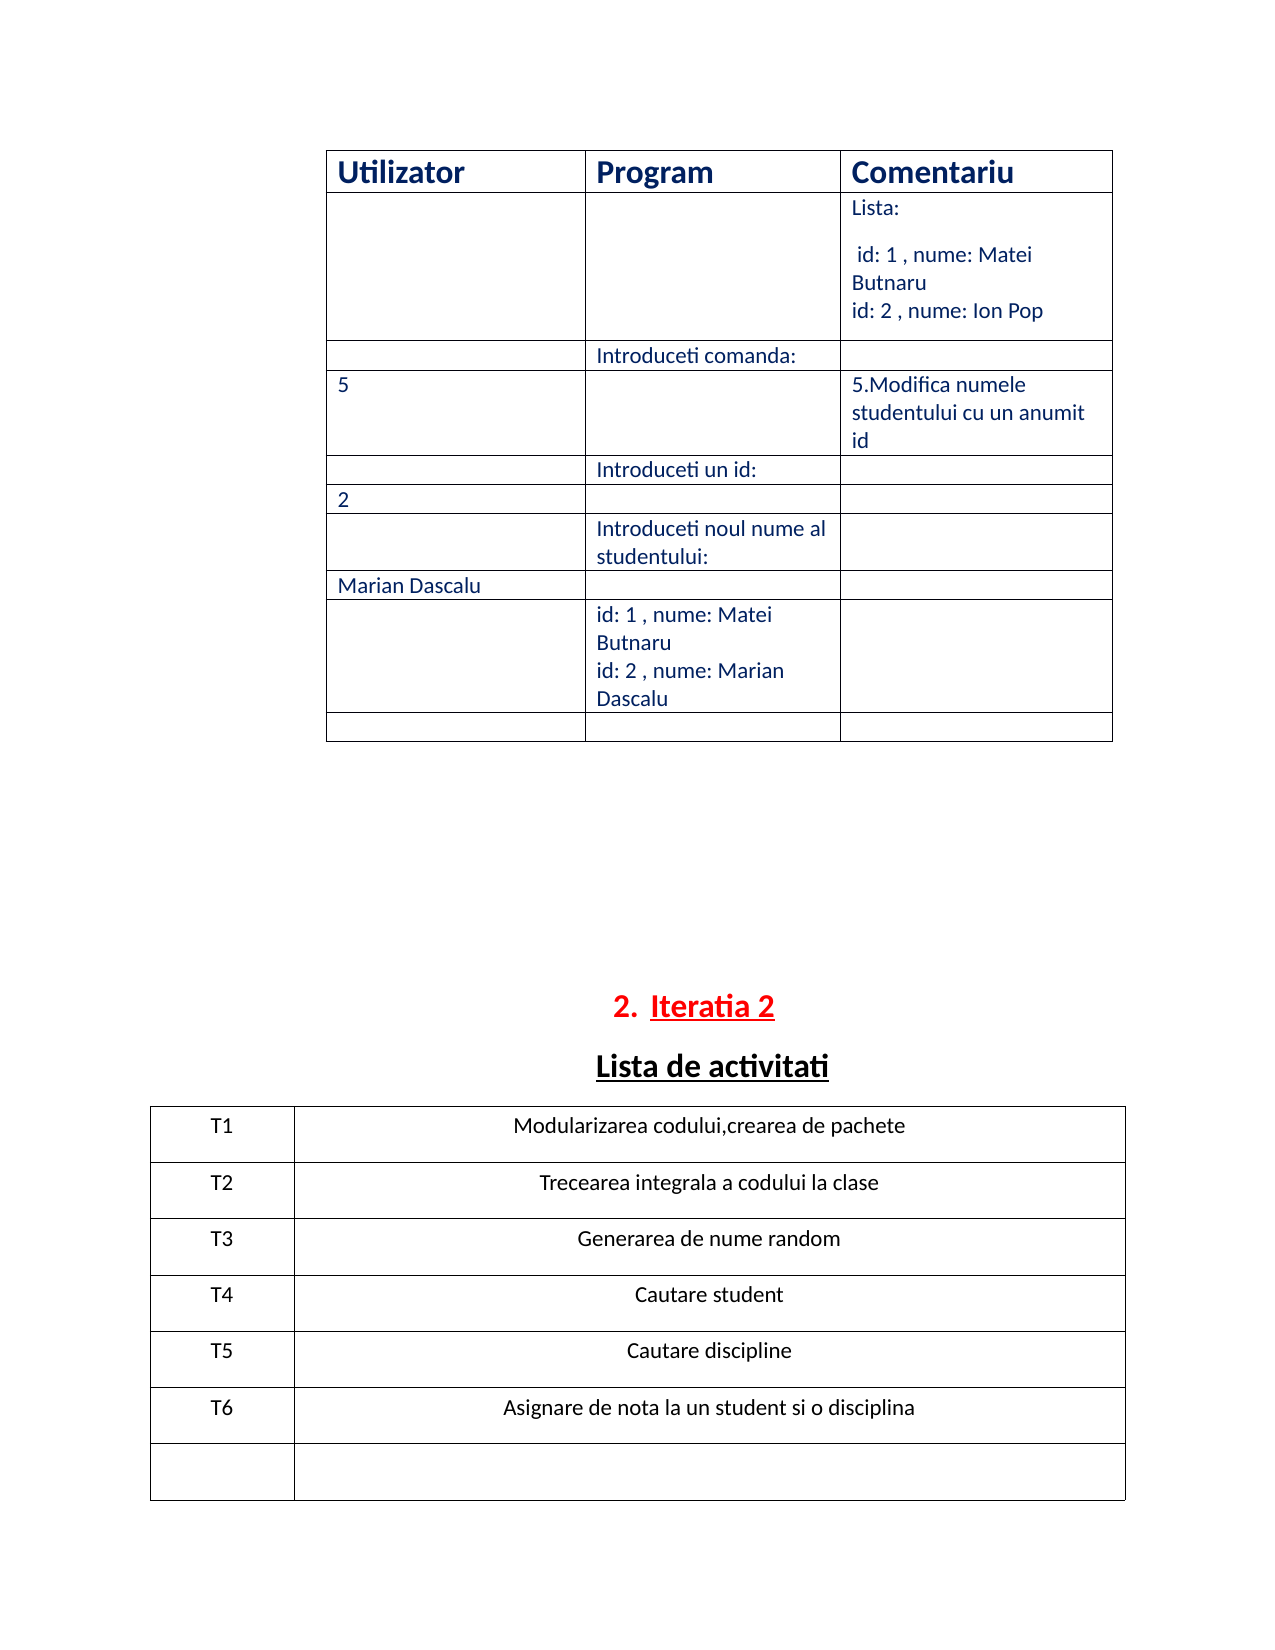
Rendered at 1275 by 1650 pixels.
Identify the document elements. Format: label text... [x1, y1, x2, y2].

table_cell id: 1 , nume: Matei Butnaru id: 2 , nume: Marian Dascalu [586, 600, 840, 712]
table_cell [841, 485, 1112, 513]
table_cell T3 [151, 1219, 294, 1274]
table_cell Introduceti un id: [586, 456, 840, 484]
table_header Utilizator [327, 151, 585, 192]
table_cell [295, 1444, 1125, 1499]
table_cell Cautare student [295, 1276, 1125, 1331]
table_header Comentariu [841, 151, 1112, 192]
table_cell [327, 341, 585, 369]
table_cell [327, 514, 585, 570]
table_cell [841, 456, 1112, 484]
table_cell Introduceti noul nume al studentului: [586, 514, 840, 570]
table_cell [841, 713, 1112, 741]
table_cell [586, 571, 840, 599]
table_cell [151, 1444, 294, 1499]
table_cell 2 [327, 485, 585, 513]
table_cell [586, 193, 840, 340]
table_cell Introduceti comanda: [586, 341, 840, 369]
list Lista de activitati [262, 1045, 1125, 1086]
table_cell 5 [327, 371, 585, 454]
table_cell [327, 600, 585, 712]
table_cell Cautare discipline [295, 1332, 1125, 1387]
table_cell [586, 371, 840, 454]
table_cell T4 [151, 1276, 294, 1331]
table_cell [586, 713, 840, 741]
table_cell [327, 193, 585, 340]
table_header T1 [151, 1107, 294, 1162]
table_cell T6 [151, 1388, 294, 1443]
table_cell [586, 485, 840, 513]
table_header Program [586, 151, 840, 192]
table_cell [841, 341, 1112, 369]
table_cell Trecearea integrala a codului la clase [295, 1163, 1125, 1218]
table_cell [327, 456, 585, 484]
table_cell Marian Dascalu [327, 571, 585, 599]
table_cell T2 [151, 1163, 294, 1218]
table_header Modularizarea codului,crearea de pachete [295, 1107, 1125, 1162]
table_cell [327, 713, 585, 741]
list Iteratia 2 [262, 984, 1125, 1025]
table_cell T5 [151, 1332, 294, 1387]
table_cell [841, 571, 1112, 599]
table_cell Asignare de nota la un student si o disciplina [295, 1388, 1125, 1443]
table_cell [841, 514, 1112, 570]
table_cell 5.Modifica numele studentului cu un anumit id [841, 371, 1112, 454]
table_cell Lista: id: 1 , nume: Matei Butnaru id: 2 , nume: Ion Pop [841, 193, 1112, 340]
table_cell Generarea de nume random [295, 1219, 1125, 1274]
table_cell [841, 600, 1112, 712]
